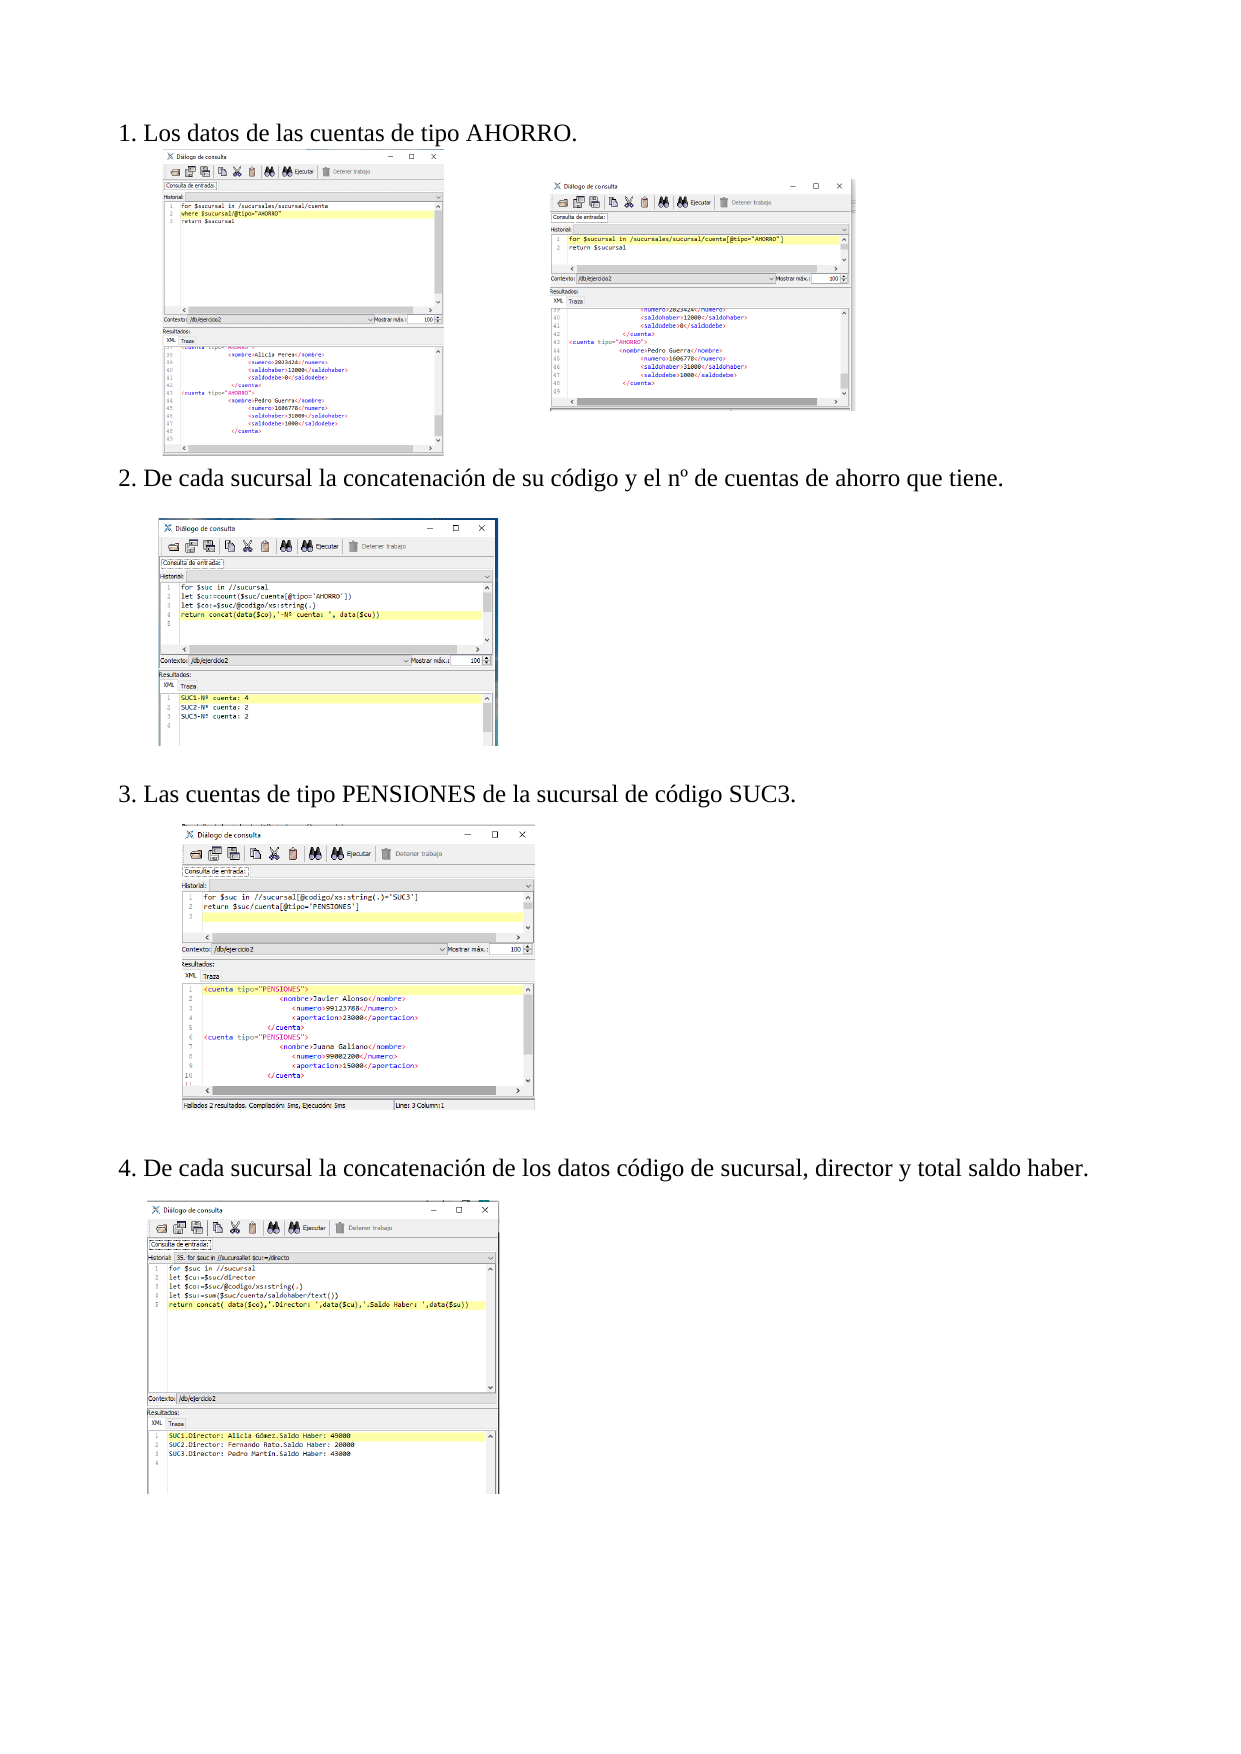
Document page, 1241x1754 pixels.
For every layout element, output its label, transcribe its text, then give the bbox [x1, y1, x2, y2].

picture [162, 149, 444, 456]
picture [158, 518, 499, 746]
text 3. Las cuentas de tipo PENSIONES de la sucursal de código SUC3. [118, 779, 1122, 808]
text 1. Los datos de las cuentas de tipo AHORRO. [118, 118, 1122, 147]
picture [147, 1200, 500, 1494]
text 4. De cada sucursal la concatenación de los datos código de sucursal, director y total saldo haber. [118, 1153, 1122, 1182]
picture [182, 824, 536, 1110]
text 2. De cada sucursal la concatenación de su código y el nº de cuentas de ahorro que tiene. [118, 463, 1122, 492]
picture [550, 179, 856, 411]
